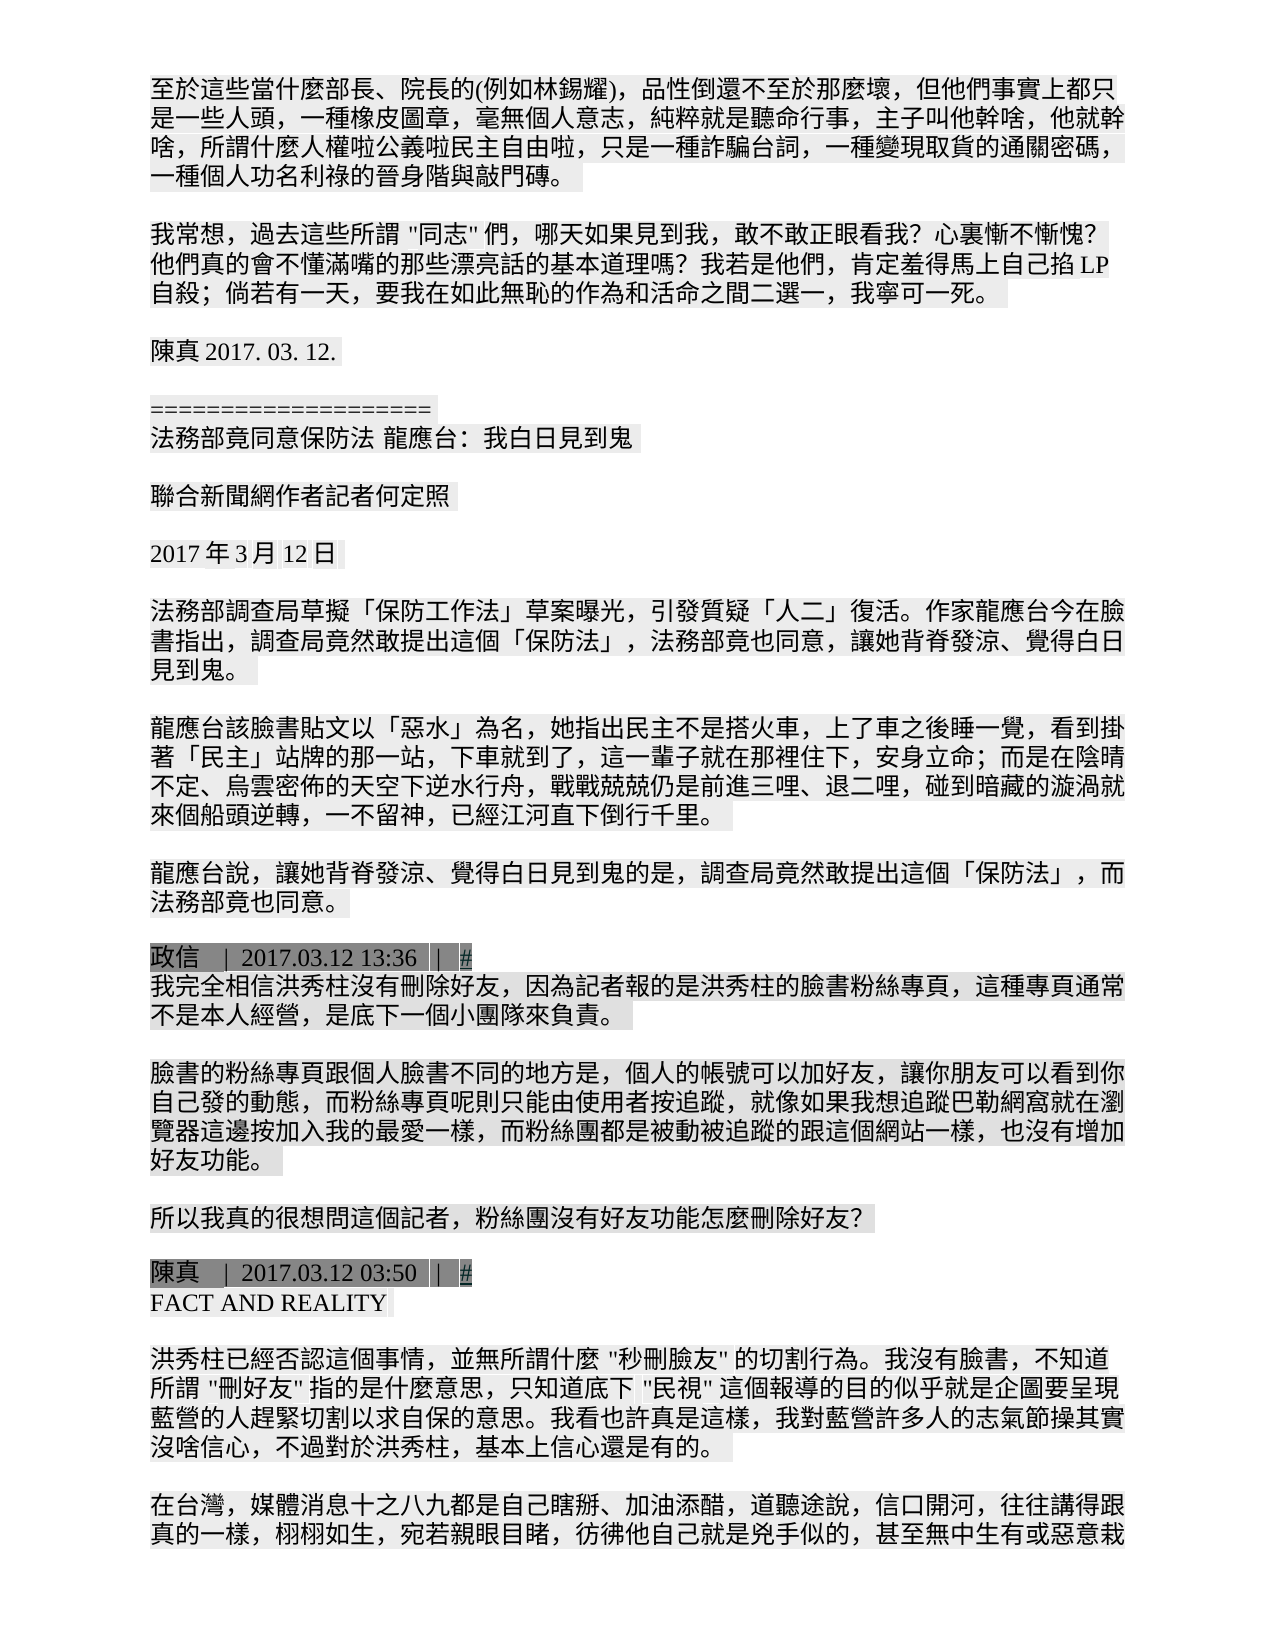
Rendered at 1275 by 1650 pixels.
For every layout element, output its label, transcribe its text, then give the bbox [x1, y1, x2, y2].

text 政信 | 2017.03.12 13:36 | # [150, 943, 1125, 972]
text FACT AND REALITY 洪秀柱已經否認這個事情，並無所謂什麼 "秒刪臉友" 的切割行為。我沒有臉書，不知道所謂 "刪好友" 指的是什麼意思，只知道底下 "民視" 這個報導的目的似乎就是企圖要呈現藍營的人趕緊切割以求自保的意思。我看也許真是這樣，我對藍營許多人的志氣節操其實沒啥信心，不過對於洪秀柱，基本上信心還是有的。 在台灣，媒體消息十之八九都是自己瞎掰、加油添醋，道聽途說，信口開河，往往講得跟真的一樣，栩栩如生，宛若親眼目睹，彷彿他自己就是兇手似的，甚至無中生有或惡意栽贓 (自由人渣報的專長)。你很難在世界上其他國家或社會找到瞎掰率這麼高、可信度如此低的媒體現象；之所以如此，恐怕是跟台灣三天兩頭就在搞選舉有關。台灣的所謂 "民主" 選舉，主要勝選方法之一就是造謠抹黑，從陳菊到謝長廷到柯文哲...等等等，他們的當選，全都是使用這個方法，無往不利。 這樣一種 "幾乎每天都在搞惡質選舉" 的政治文化，造成了媒體的徹底腐敗，並且視腐敗為常態，把造謠抹黑當成一種 "言論自由"。 西方媒體當然也會造謠，但他們通常是在一些關鍵事情上才會這麼幹，比方說，準備侵略他國時，所謂民主自由與人權的 "人道關切" 就會突然放大數百倍音量，藉以合理化一切血腥惡行。平常來說，西方媒體在 "事實" 層面的呈現上，基本上還是有著一定的可信度。當然，報導所謂事實 (FACT) 依然還是可以輕易地扭曲真實 (REALITY)，比方說，我只要選擇性地呈現事實，然後再加以渲染、擴大，照樣可以歪曲真實狀況。不過這不是我現在要說的。 我要說的是，對於台灣人及台灣媒體而言，"事實" 根本不重要，就更不用說什麼細膩微妙的 "真實＂了。對於台灣人來說，"事實" 與 "真實＂不但統統都不重要，甚且是毫無意義、根本無須在意的一種東西；我想寫什麼或怎麼寫，完全是一種 "自由"，沒有人會在乎什麼事實不事實的。也因此，事無大小，一概都能隨口瞎掰，我說人是你殺的就是你殺的，連你怎麼殺我都能告訴你，彷彿我比兇手還更加清楚案發現場，完全就是可以任意信口雌黃，進而視造謠抹黑為常態。 即便日後拆穿，證明一切全屬瞎掰，也根本不會有人在乎，而且絕不會有人因此受到懲罰或負起應有的法律或道德責任。不論是媒體或網路世界都一樣，可信度非常低。更恐怖而且不可思議的是，台灣人以這樣一種 "全民瞎掰" 的現象為榮，說這就是民主，說這就是言論自由；只要在這樣一種閱聽與書寫過程中，我爽到了，興奮了，聳動刺激了，或我打贏了，幹倒對方了，爽死了，那就算是達到所謂媒體與寫作的目的了。至於 "事實" 與否，"真實" 究竟為何，請問你見過幾個對此真心在意的台灣人？鳳毛麟角，少之又少。 很多人一定會覺得自己是例外，但你不妨捫心自問，你真的是例外嗎？這樣一種極其低能猥瑣敗德的傷害人心與人性的集體病態現象，真的讓你感到極度痛苦嗎？甚至你會覺得活在這樣一種社會中不如死去嗎？比方說，你不妨用幾個關鍵字去搜尋一下最近涉嫌一位模特兒之死的那位女生的相關 "新聞報導" 及各種留言與所謂 "爆料"，什麼 "蛇蠍女人"，什麼 "恐怖閨蜜" 等等等，全屬唯心道德指控 (落後敗德社會的一種特徵)，而且人人是偵探，任意建構命案過程，每家媒體盡一切聳動與瞎掰本領，努力編故事，講得彷彿他自己親身參與了整個血案似的，講得彷彿這個女生是惡魔轉世，全身每一根汗毛全是毒。 後來發現擺烏龍，血案現場的影中人根本不是那位女生。但是這又怎麼樣？瞎掰就瞎掰了，不然你能拿我怎麼樣？會有人在乎嗎？不會。會有人因此受到處分嗎？不會。會有人因此讓人鄙視其無品嗎？不會。會有人為自己的卑劣惡行感到自責與痛苦、甚至痛苦到很想切腹自殺的嗎？當然也不會。原本大家爭相爆料，講得很興奮，很爽，爽到都快高潮了，原本講得栩栩如生、天花亂墜的事，突然之間，全消失了，彷彿根本沒有這回事。 達賴曾提到佛教裏頭一種培養憐憫心的方法，我覺得這方法很有用，簡單說就是設身處地，想像一下倘若受難者是你或你的親人呢，你做何感想？比方說，假設那個飽受台灣社會集體妖魔化的女生就是你女兒或你妹妹或你媽媽、你太太或你本人呢？請問你感受如何？你是不是還會覺得 "這沒什麼啊，言論自由嘛"？ 我雖然長年以來很少看信，很少給朋友回信 (因為我沒有什麼話想跟他們說)，倒是偶爾會去郵局寄掛號信或寄卡片給一些飽受台灣社會蹂躪的陌生人，對於這些 "壞人"，與其說我是去安慰他們，倒不如說是安慰我自己痛苦的心。許多時候，若不這樣做，我恐怕會痛不欲生根本不想活。安慰對方，其實就等於安慰了我自己，因為他們的痛苦居然轉移到我身上來了。我想讓他們相信這一點：即便全世界都唾棄你，你至少還有我這個同伴；即便全世界都不在乎你的痛苦，至少還有我是在乎的。痛苦像個大海，你我同屬其中，難分彼此。 達賴說的這方法，說穿了，其實就是一種美感能力。簡單說，我雖然不是你，但我或能體會一二你心裏頭難以言喻的悲歡。我不是神，雖然看不見事物的一切細節，但我或許約略能想像人事物的種種微妙、可悲與無奈。 就算一個人鐵石心腸，那他還是應該在乎事實與真實，即便是對付一個惡人或敵人，你也只能給他應有的罪名與懲罰，而不是一旦對方落難，便任你施虐，任你蹂躪，任你栽贓。一個社會，盡一切可能追求一己之爽快與興奮，完全不在乎是非對錯，完全不在乎真假善惡，完全不在乎製造他人巨大的痛苦，活在這樣一種低能猥瑣的敗德社會裏頭，你真的一點都不會感到痛苦嗎？就只因為你自己不是受害者，所以你根本無所謂？一個陌生人的巨大痛苦，難道真的絲毫引不起你的一絲惆悵？干擾不了你的半點睡意與娛樂之心？如果真是這樣的話，事實上你根本不可能理解任何藝術，而且，就如王爾德 (Oscar Wilde) 所說，你其實也根本不需要任何藝術。 我常為這樣一個現象感到驚訝：為什麼偉大的藝術家幾乎毫無例外全是好人？為什麼維根斯坦那麼在乎自己究竟是不是一個好人？為什麼他相信 "除非你是個好人，要不然你不可能是一個好的哲學家或邏輯學家"？為什麼我從來不曾見過一個人渣卻又同時是個偉大的思想家或藝術家？有可能嗎？當然不可能。在我看來，一個人從另一個陌生人身上能感受到的痛苦有多深，他的美學能力或思想能力就有多深，因為這其實是同一回事。 KMT VS. DPP 原本只是要寫洪秀柱究竟有沒有跟那位被栽贓是共諜的大陸學生進行切割自保，卻越寫越遠。 話說回頭，光只是 "不刪好友" 難道就夠了嗎？我常覺得，國民黨很難和人渣垃圾黨競爭，一個是溫溫吞吞，像植物人一樣，無知無覺，彷彿行將就木的一群老學究，另一個卻是連死的都能說成活的，連白的都能硬是染成烏七媽黑；而且，利益當前，個個戰鬥力十足，一點小事就能無限擴大、渲染，把你打得死去活來；再加上一大群親綠無良文人及社運蟑螂的幫腔造勢，一百個國民黨也不會是人渣黨的對手。 國民黨或整個藍營，長期以來的唯一作為不外就是說教，要不就是耍點不痛不癢的嘴皮，一點殺傷力也沒有，似乎就是存心等著看看會不會哪天又風水輪流轉，然後又可以輪到自己上台執政。這不叫被動，而是根本一動也不動。 從小每天經過國民黨的台南市黨部，來來回回恐怕不下五千次，卻從來不曾進去過一次。十年前回到台南定居，三天兩頭更是經常就停車在國民黨部的門口附近，常有一股衝動，很想要進去看看這個 "政治養老院" 裏頭究竟長什麼樣，是不是有一堆老人在裏邊泡茶，下棋，吟唐詩宋詞，讀論語，背孔孟思想？但是，想歸想，我始終還是沒有進去拜訪過。我能想像，我一進門，裏面的人肯定就會很緊張地迎上來，攔住去路，問我找誰？來幹嘛？有何貴幹啊？ 國民黨台南市黨部的 "陰暗"程度，陰暗到你從外面根本看不見裏面，感覺就好像人家說的 "做黑的"，誰敢進去呢？在台灣，凡是從大門口看不見裏面模樣的理髮店，肯定就是 "做黑的"，千萬不要進去，如果你真的想理髮的話。 反觀人渣垃圾黨的黨部就完全不一樣了，往往窗明几淨，任誰都能走進去喝茶看報紙聊天罵國民黨，非常親民，非常容易接近，來者皆是客，絕不會有人問你 "先生您找誰？"、"有何貴幹啊？"。當然，我講的是30年前的民進黨，現在它改名叫人渣垃圾黨，黨部經營作風如何，我就不是很清楚了。我已經至少25年不曾再踏入綠油油的垃圾黨一步。 那些憂心台灣全面崩壞甚至充當美國人炮灰的人，也許不該再寄望哪個黨來領導，我看你還是趕緊去領導他們才對。藍營這些人，如此衰弱，你若真心想要取而代之，豈不輕而易舉？有什麼難呢？根本就是一群毫無半點抵抗力的漸凍人。特別是年輕一代，不要再想著等漸凍人來提拔你了，他們連自拔都有困難還提拔你？不是他們領導你，而是你應該來領導他們才對。該做什麼就去做，而根本不應該等著這樣一群 "恐龍" 來領導。 國民黨很欠缺的一點是：它的幾個頭，例如馬英九、郝龍斌，也許都很現代化，具有現代進步觀，但這個黨的普遍成員屬性卻像一群留著辮子的清朝遺老那樣，很溫吞，很八股，光講幾句話就能讓人想睡覺，沒有半點活力，更不用說什麼戰鬥力了。而且，心裏頭除了懷念蔣公，似乎根本沒有什麼中心思想，與社會脫節得很厲害。 至於垃圾黨呢，那可不得了了，除了金錢和權力之外，當然也沒有中心思想，但它非常知道要利用各種議題與現代進步思維來變現，變成現金，變成權力。 一藍一綠，一個就像活化石，像滿清遺老，一個卻是不折不扣什麼都能騙、靈活透頂的人渣垃圾黨與詐騙集團，什麼謊話漂亮話都敢說、只要有利可圖，什麼齷齪事都敢做。短期輸贏也許不好說，但長期以來的趨勢卻是高下立判，勝負已分。 統 VS. 獨 在台灣這樣一種滿腦子想著選票的假民主社會裏，很多人心裏頭肯定會有這樣一種迷思：我們應該順著民意走，否則黨就會滅亡。特別是許多藍營的人，更有此一思維，於是逐漸地越來越綠，我幾乎都快看不出來比方說吳敦義和王金平等人，和綠營究竟有什麼差別了。其他人其實也一樣，即便是最深藍的洪秀柱也一樣，比方說講一些什麼 "我們的統一是要去統大陸，而不是讓大陸來統我們"，這不是鬼話嗎？乾脆說統一地球好了。他們之所以講這樣一些連他們自己也不會相信的鳥話，無非就是為了討好所謂民意，因為台灣目前的主流民意是認為 "被大陸統一" 是一件非常不好的事。因此，誰敢說我們就是要和大陸統一，根本沒有所謂誰統誰的問題，那他就會失去幾乎所有表面民意的支持。 而我要說的是，政治如果永遠都要這樣搞，那其實意味著大家都在騙，只是騙得多、騙得少的差別而已。台獨若是鬼話，反攻大陸豈不更是鬼話？台灣要統一大陸，讓共產黨當老二？有可能嗎？一來沒必要，二來做不到，三來根本不具正當性。國民黨連這麼小的一個島都能被一小撮人渣給打得落花流水，還能管理大陸河山？別笑死人了。 即便像洪秀柱那樣的深藍者都不敢說 "我們就是要統一"，因為他們相信，一旦這樣說，將會失去選票。但我是這麼想的： 第一，選票不一定會失去，而且恐怕會大大增加，終而成為新一波的主流。 我在1989年因為主張台獨被國民黨亂判叛亂之前一兩年，大約是1987或1988年吧，曾寫了篇文章提到，我相信台獨遲早會是絕大多數台灣人的想法或主要選項。 我那文章在那年代自然只是惹來訕笑，人們覺得我發神經，因為，1987-1988年那時候，島內主張台獨者幾根手指頭就能數完。那麼，我的信心究竟從哪來呢？當然就是來自於一種對於長期趨勢的判斷。短期的事情其實比較難預測，但長期趨勢卻具有一種穩定性，就好像我在20年前就能預見將來我們得和許多機器人當同事。只要你深入了解一些關鍵問題，那麼，進行這樣一些預測並不難。 當台獨勢力到達了這樣一個頂峰，我30年前的預言可說是具體實現了。但我能預測，這其實就是台獨的歷史最高點了，接下來就是長空，長期走跌，取而代之的就是兩岸統一。 我的各種判斷其實很簡單，那就是人同此心，想像一下絕大多數人的心理和外在客觀環境變化，你就能抓住一種長期趨勢。到時候，說不定你想統一，大陸都還不一定有時間和意願鳥你。 換句話說，主張統一並不會喪失選票，而且說不定會成為絕對多數。我只期望，到時候可別又反過頭來糟蹋、虐待少數台獨異己。 第二，可是，萬一我的預言錯了呢？萬一選票跑光光呢？一個黨豈不是要崩盤？我的想法是：一個東西倘若是對的，那麼，成為正確的極少數，也絕對會比錯誤的絕大多數好。就如同納粹時期，極少數人反納粹，全倒了大霉，但是，既然反納粹是對的，我們就根本不需要去在乎什麼選票了。倘若最後證明我們的確是錯的，那麼，成為極少數其實也只是順理成章的事而無須遺憾。 總之，現在藍營這些人實在太不像話了。每次講起統獨，總是在根本道理上徹底弄錯了，總是把好好一件事給講得好像什麼台灣主權很重要，不容大陸侵犯；或是講得好像統一是很無奈的事似的，不知道是真的頭腦不清，還是因為畏懼島內主流聲音，所以跟著忸揑表態以免整個黨崩盤。可是，你要嘛就勇敢且清楚地說出你的統一主張，並且用乾乾淨淨的手段盡力去推展，盡力以理去說服人民，爭取支持，要不就是乾脆向台獨投降算了，國民黨新黨統統自我解散，全部加入人渣黨好了。這兩條路，你只能二選一，你不可能也不應該走一條極其曖眛而且企圖兩邊討好的偽路線，所謂既統又獨，不統不獨，無異自欺欺人。 王丹與 CIA 看看王丹底下講那個什麼鳥話？他說，這位陸生的 "網址竟然藏有藏密語"，「zggcdws」就是拼音開頭「中國共產黨萬歲」的意思"，還說這位陸生暗藏萬歲密碼之後，自己 "還開心地喊了ohyeah"，王丹指控這些的意思是什麼呢？意思是這位陸生思想有問題，所以身份當然也就有問題，言下之意就是間諜。你不覺得這樣一種指控很可恥嗎？一個中國人不能稱讚共產黨？就連我也常想加入共產黨，我確實由衷敬佩中共當局對於中國和世界和平的巨大貢獻。 你可以不認同我的想法，就如同我不會蠢到竟然像王丹那樣整天歌頌理當下十八層地獄的美國是什麼保障民主自由與人權的國家一樣，但你若硬要這麼蠢，我也不至於想把你抓起來當成美國間諜，打入黑牢。 說起間諜，美國人和日本人無所不在（恐怕數以千計）而且胡作非為的在台間諜才應該繩之以法，因為他們才是為了自己國家的私利、真正傷害台灣長遠利益的人。這種人渣你不去抓，怎麼反而是去 "製造" 一個根本莫須有的所謂陸生共諜。說穿了就是想在島內搞綠色恐怖，搞政治鬥爭。真正傷害台灣人的美國惡棍和日本惡棍你不去抓，反倒抓一個根本什麼事也沒有的陸生來製造假案，營造恐怖氣氛，藉以攻擊異己，方便自己日後一黨獨大，永遠吃香喝辣。這不會太齷齪嗎？ 講到間諜，如果那位陸生至今什麼罪證也沒有就必須抓，那麼，王丹肯定應該抓起來坐穿牢底了。我懶得多說，直接剪一段 2012年 12月12日我寫的留言如下： 一個異議人士是不應該跟任何政府機構拿錢辦事的，但王丹卻接受阿扁的鉅額資助，而且還 "榮獲" 美國國家民主基金會(簡稱NED) 的什麼碗糕人權獎。這個 NED是什麼組織呢？它不折不扣就是美國中央情報局 (CIA) 顛覆海外敵人的一個白手套，始於八零年代雷根時期，把CIA的文化滲透活動給變身成為一種所謂民主與人權組織，藉此介入敵國政變，資助反敵方勢力等等等，可說是好話說盡，壞事做絕，所以有人把 NED稱之為 "第二中情局"。目前的主要頭號敵人當然就是中國。 中情局局長William Colby 曾經說，"成立 NED的好處就是可以以公開方式從事美國以往暗地裏進行的活動＂。他說："我們終於可以不必再使用祕密手段了，很多過去只能暗地裏偷偷幹的事，現在都可以光明正大公開地幹了，而且不會帶來什麼麻煩。” NED的首任代理主席Allen Weinstein 也曾經這麼說："我們今天公然進行的，其實大多是CIA 過去25年來所秘密從事的活動。" 痛罵莫言 "出賣靈魂" 的王丹，恰恰就是獲得這樣一個惡名昭彰、掛人權羊頭賣政治血腥狗肉的 "民主" 機構的人權獎。王丹甚至還把它寫進履歷裏，很得意呢。你說可不可恥？這樣的人，卻反過頭來高掛貞節牌坊，拿貞潔罵人，難道他以為大家都是北七？無法分辨基本是非？ 這些東西，寫來滿紙污穢，實在很不想談這些，而且我也深知談這些東西的後果。但是，再怎麼荒唐，再怎麼是非不分，總該還是要有個限度。 陳真 2017.03.12. ================= 昔日聽眾變共諜 洪秀柱秒刪周泓旭臉友 民視 2017年3月11日 中生周泓旭，因疑似從事諜報工作，遭到聲押。而他臉書交友關係，活動紀錄成為外界焦點。國民黨主席洪秀柱在，2015年5月與周泓旭在台大握手，兩人合照並分享到洪的臉書，但如今被發現，臉書上連結已經解除。 2年前的台大演講場合，國民黨主席洪秀柱和中生周泓旭親切握手，兩人相談甚歡。照片被分享到洪秀柱臉書上，暱稱「周叔」，誇獎周泓旭。如今周泓旭，變成共諜嫌疑人，外傳洪主席，立馬斬斷好友連結。 記者vs.國民黨主席洪秀柱：「（是國共一家親嗎？）你講話有問題。」 拍照合影被扣上通諜帽子，洪秀主感到不以為然，助理也翻出連結，反駁切割說。 國民黨主席洪秀柱：「這照片不是刻意跟他拍的，就是大家在打招呼的時候拍的，何必呢，更何況這個人是不是那樣的人，都還不知道呢。」 照片的確還在粉絲頁，但稍作比對，打卡標記確實已經不復存，劃清界線意味相當明顯。不只洪秀柱，國民黨文傳會副主委毛嘉慶、新黨發言人王炳忠，原本和周泓旭都是臉友，如今也已分道揚鑣。 新黨發言人王炳忠：「我們不是保防專業的人，當然我們看不出來他（是共諜），今天我們再來跟他認識，可能大家就覺得是不是要有所防範，但當時候他沒有被什麼標籤阿，就是個普通的同學。」 政治人物目標明顯，交友廣闊，很難過濾爭議人物。但是民進黨議員，對於快刀斬亂麻做法，相當不能接受。 台北市議員（民）何志偉：「今天洪秀柱表達的態度，我覺得非常的不可取，因為她都沒有講明白說清楚，只是刪臉書刪照片而已，如果黨主席這麼好當，我也可以來當啊。」 ============ Po共諜嫌犯合照？洪秀柱：不值得渲染 新頭殼 – 2017年3月11日 最高行政法院10日判決國民黨黨產確定遭凍結。對此，洪秀柱11 日上午受訪表示，她發現陳師孟準監察委員的威力很強，「只要他一上來，果然我相信、我也害怕」，司法院從此以後望風披靡，都在陳師孟監委的一聲令下，只要碰到藍色的官司都沒希望。 國民黨主席洪秀柱出席在國立中興大學體育館舉辦的國民黨全國青工總會運動會。對於共諜嫌犯周泓旭一案，媒體詢問，從臉書看好像與藍營幹部有互動，洪的臉書還放過他的照片，洪秀柱受訪則表示，就算有這回事好了，青年朋友到處都有，大家彼此見到，打個招呼、照個像，太正常、也太普通一件事情，不值得來大肆渲染。 媒體問，跟他互動的幹部都感覺不出他是個共諜嗎？洪秀柱說，大家不是都說感覺不出來（是個共諜），他是一個很會讀書、書呆子型的好學生。根據報載，也根據跟他有互動的朋友，都覺得實在是沒感覺。 對於最高行政法院10日判決國民黨黨產確定被凍結，洪秀柱說，一方面只好尊重法院裁定，但也發現陳師孟這個準監察委員的威力很強的，「只要他一上來，果然我相信我也害怕，司法院從此以後望風披靡，都在陳師孟監委的一聲令下，藍軍、只要碰到藍色的打官司的事情，大概都沒有任何希望了。這是我們要的司法改革嗎？」 ================== 黨產會凍結藍黨產勝訴 洪秀柱疑是陳師孟威力強 今日新聞NOWnews 記者林人芳／台北報導 2017年3月11日 針對最高行政法院裁定國民黨帳戶資金不得解凍，國民黨主席洪秀柱今(11)日表示，尊重法院裁定；但她也暗批可能是「準監委陳師孟的威力很強」，未來在陳師孟一聲令下，藍營打官司大概都沒希望了！但「這是我們要的司法改革嗎」？ 洪秀柱和吳敦義今天不約而同都到了台中中興大學，參加國民黨全國青工總會全國青工童玩運動會，只是沒交集和互動。 對於黨產案遭最高行政法院逆轉敗，洪秀柱表示，「只好尊重法院」，但她也暗指可能與陳師孟被補提名監察委員有關，「準監委陳師孟威力真強，他一上來我也害怕，就怕司法院望風披靡，他一聲令下，未來只要是藍軍要打官司，怕是沒有任何希望了，這是我們要的司法改革嗎？」 對於外傳洪秀柱刪除臉書中，與共諜案的周泓旭合照及貼文一事，洪秀柱當場否認，並秀出臉書內的合照；她強調：「與年輕朋友打招呼合照再正常不過，有必要大肆渲染嗎？」，「為什麼要刪臉書，我有做什麼錯事嗎？」 ＝＝＝＝＝＝＝＝＝＝＝＝＝＝＝＝＝＝＝ 陸生共諜FB網址解碼 王丹：共產黨萬歲 2017年3月11日 TVBS 畢業於政治大學企管所的陸生周泓旭，因為涉及共諜案遭收押，有學生透露，周泓旭在學期間，就很愛找準備報考調查局的同學喝酒，被懷疑動機不單純，甚至還擔任一家在台登記的貿易公司董事，民進黨立委認為周泓旭根本就想在台灣久留，旅居台灣的大陸民運人士王丹，還發現他的臉書網址，藏有密碼，解碼後竟然是「中國共產黨萬歲」。 上網點開陸生周泓旭臉書，被人發現有玄機，網址竟然藏有藏密語，「zggcdws」就是拼音開頭「中國共產黨萬歲」的意思，最後還開心的喊了ohyeah，但他的行為不只是在網路上而已。 記者王薀琁：「涉及共諜案的陸生周泓旭竟然還有貿易背景，登記的台灣永銘國際公司2013年就在香港成立，縣在地址在台北市的基隆路一段。」 永銘國際公司2014年來台設立，資本額1020萬元，賣家畜、花卉、傢俱等等商品五花八門，到了2015年公司變更，趕掛張姓男子和他自己擔任2名董事。 民進黨立委黃偉哲：「在台灣設立公司，顯然是有中長期打算居留的準備。」 周泓旭2009年就先來淡江大學交換學生，2012年進入政治大學攻讀企管所，期間接觸許多東亞所同學，並且喜歡和報考軍情局調查局喝酒，打聽考題和單位，也讓教授有所防備。 而周泓旭讀企管所還延畢了2年，當時指導老師是黃秉德教授，調查局查出，他利用念書期間吸收中央級部會官員，畢業後去年8月返回大陸，還用微信吸收外交部年輕官員，周泓旭行為看起來不像單純陸生，敏感身分動機讓外界關注。 [150, 1288, 1125, 1549]
text 陳真 | 2017.03.12 03:50 | # [150, 1258, 1125, 1288]
text 我完全相信洪秀柱沒有刪除好友，因為記者報的是洪秀柱的臉書粉絲專頁，這種專頁通常不是本人經營，是底下一個小團隊來負責。 臉書的粉絲專頁跟個人臉書不同的地方是，個人的帳號可以加好友，讓你朋友可以看到你自己發的動態，而粉絲專頁呢則只能由使用者按追蹤，就像如果我想追蹤巴勒網窩就在瀏覽器這邊按加入我的最愛一樣，而粉絲團都是被動被追蹤的跟這個網站一樣，也沒有增加好友功能。 所以我真的很想問這個記者，粉絲團沒有好友功能怎麼刪除好友？ [150, 972, 1125, 1233]
text 我相信，別說是什麼保防法啦，只要是綠營，只要顏色對了，就算是殺老母姦老爸的重大惡行，我敢保證，台灣那些綠色學者與什麼名嘴名醫、覺醒公民以及一大堆社運蟑螂及x它媽的什麼人權鬥士人權組織等等等，也絕對不會吭一聲，而且還會稱讚、表揚。 但是，假若這些事是國民黨幹的，哪怕只是千分之一萬分之一的規模，哪怕其實根本沒那回事，這些人渣肯定會為了公義為了民主自由為了人權，"挺身而出"，為什麼會這樣呢？是腦子泡了水嗎？當然不是，這些混蛋腦子可精明了。那麼，何以致之？原因很簡單。他們是綠營豢養的一群看門狗，很會咬人很會論述的。 這位所謂法務部長邱太三，二十多年前，那時我還綠油油而且人脈寬廣，有人帶他來見我，拜個碼頭，跟我吃了一頓飯。席中聽他倆專講些漂亮話，什麼公義人權民主自由台灣獨立的，讓我留下一個很惡劣的印象。帶他來見我的那個人也是個親綠學者，讀法律，在台大教書，長袖善舞爬得很高很快，後來因為擔任什麼碗糕委員，不但貪污被抓，而且污錢手段真是花樣百出；可是你知道嗎，他貪污了至少兩億，但沒多久，新聞風頭一過，案子居然大事化小，小事化無了；判緩刑，罰個一百萬意思意思，然後大家當做沒這回事，繼續反中愛台灣，繼續追求台灣人的獨立與尊嚴。 至於這些當什麼部長、院長的(例如林錫耀)，品性倒還不至於那麼壞，但他們事實上都只是一些人頭，一種橡皮圖章，毫無個人意志，純粹就是聽命行事，主子叫他幹啥，他就幹啥，所謂什麼人權啦公義啦民主自由啦，只是一種詐騙台詞，一種變現取貨的通關密碼，一種個人功名利祿的晉身階與敲門磚。 我常想，過去這些所謂 "同志" 們，哪天如果見到我，敢不敢正眼看我？心裏慚不慚愧？他們真的會不懂滿嘴的那些漂亮話的基本道理嗎？我若是他們，肯定羞得馬上自己掐LP自殺；倘若有一天，要我在如此無恥的作為和活命之間二選一，我寧可一死。 陳真2017. 03. 12. ==================== 法務部竟同意保防法 龍應台：我白日見到鬼 聯合新聞網作者記者何定照 2017年3月12日 法務部調查局草擬「保防工作法」草案曝光，引發質疑「人二」復活。作家龍應台今在臉書指出，調查局竟然敢提出這個「保防法」，法務部竟也同意，讓她背脊發涼、覺得白日見到鬼。 龍應台該臉書貼文以「惡水」為名，她指出民主不是搭火車，上了車之後睡一覺，看到掛著「民主」站牌的那一站，下車就到了，這一輩子就在那裡住下，安身立命；而是在陰晴不定、烏雲密佈的天空下逆水行舟，戰戰兢兢仍是前進三哩、退二哩，碰到暗藏的漩渦就來個船頭逆轉，一不留神，已經江河直下倒行千里。 龍應台說，讓她背脊發涼、覺得白日見到鬼的是，調查局竟然敢提出這個「保防法」，而法務部竟也同意。 [150, 75, 1125, 918]
